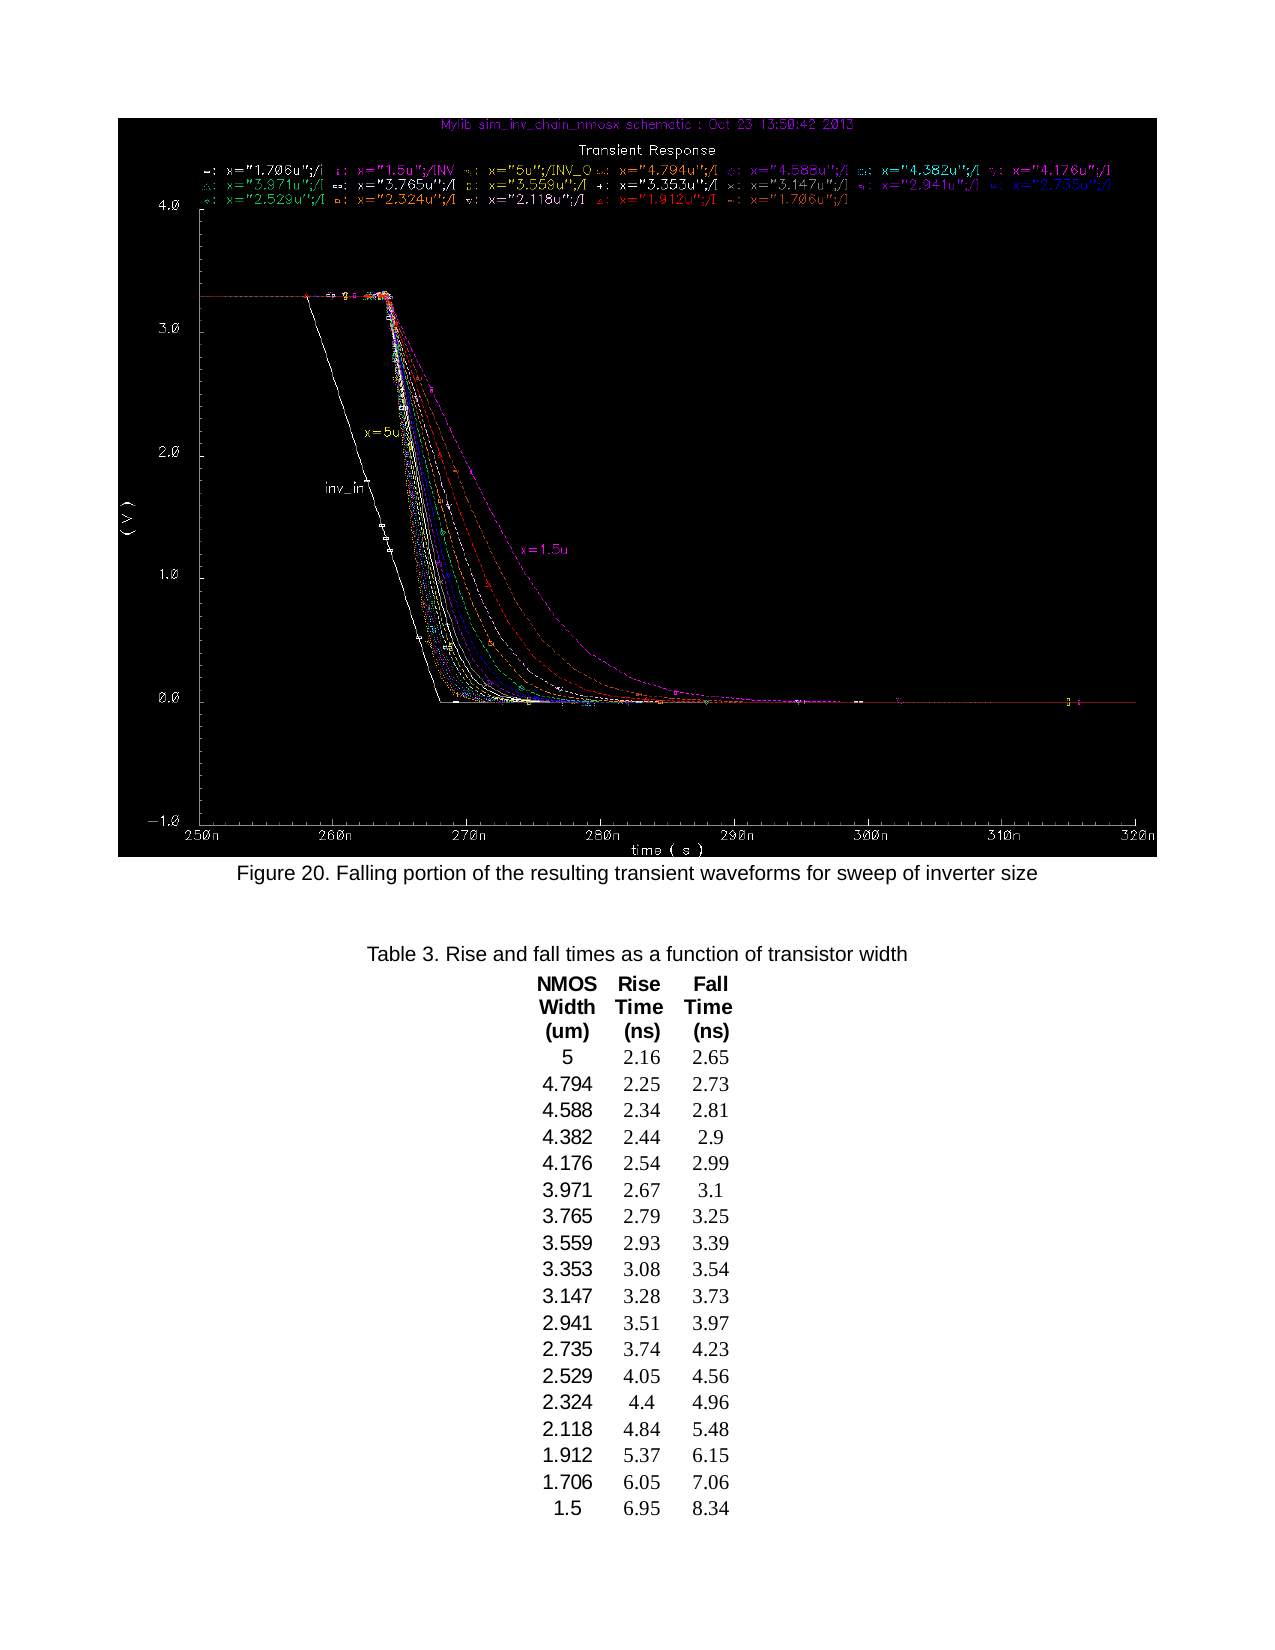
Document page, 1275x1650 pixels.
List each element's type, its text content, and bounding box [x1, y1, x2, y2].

text Figure 20. Falling portion of the resulting transient waveforms for sweep of inverter size [118, 857, 1157, 884]
picture [118, 118, 1157, 857]
text Table 3. Rise and fall times as a function of transistor width [118, 942, 1157, 966]
